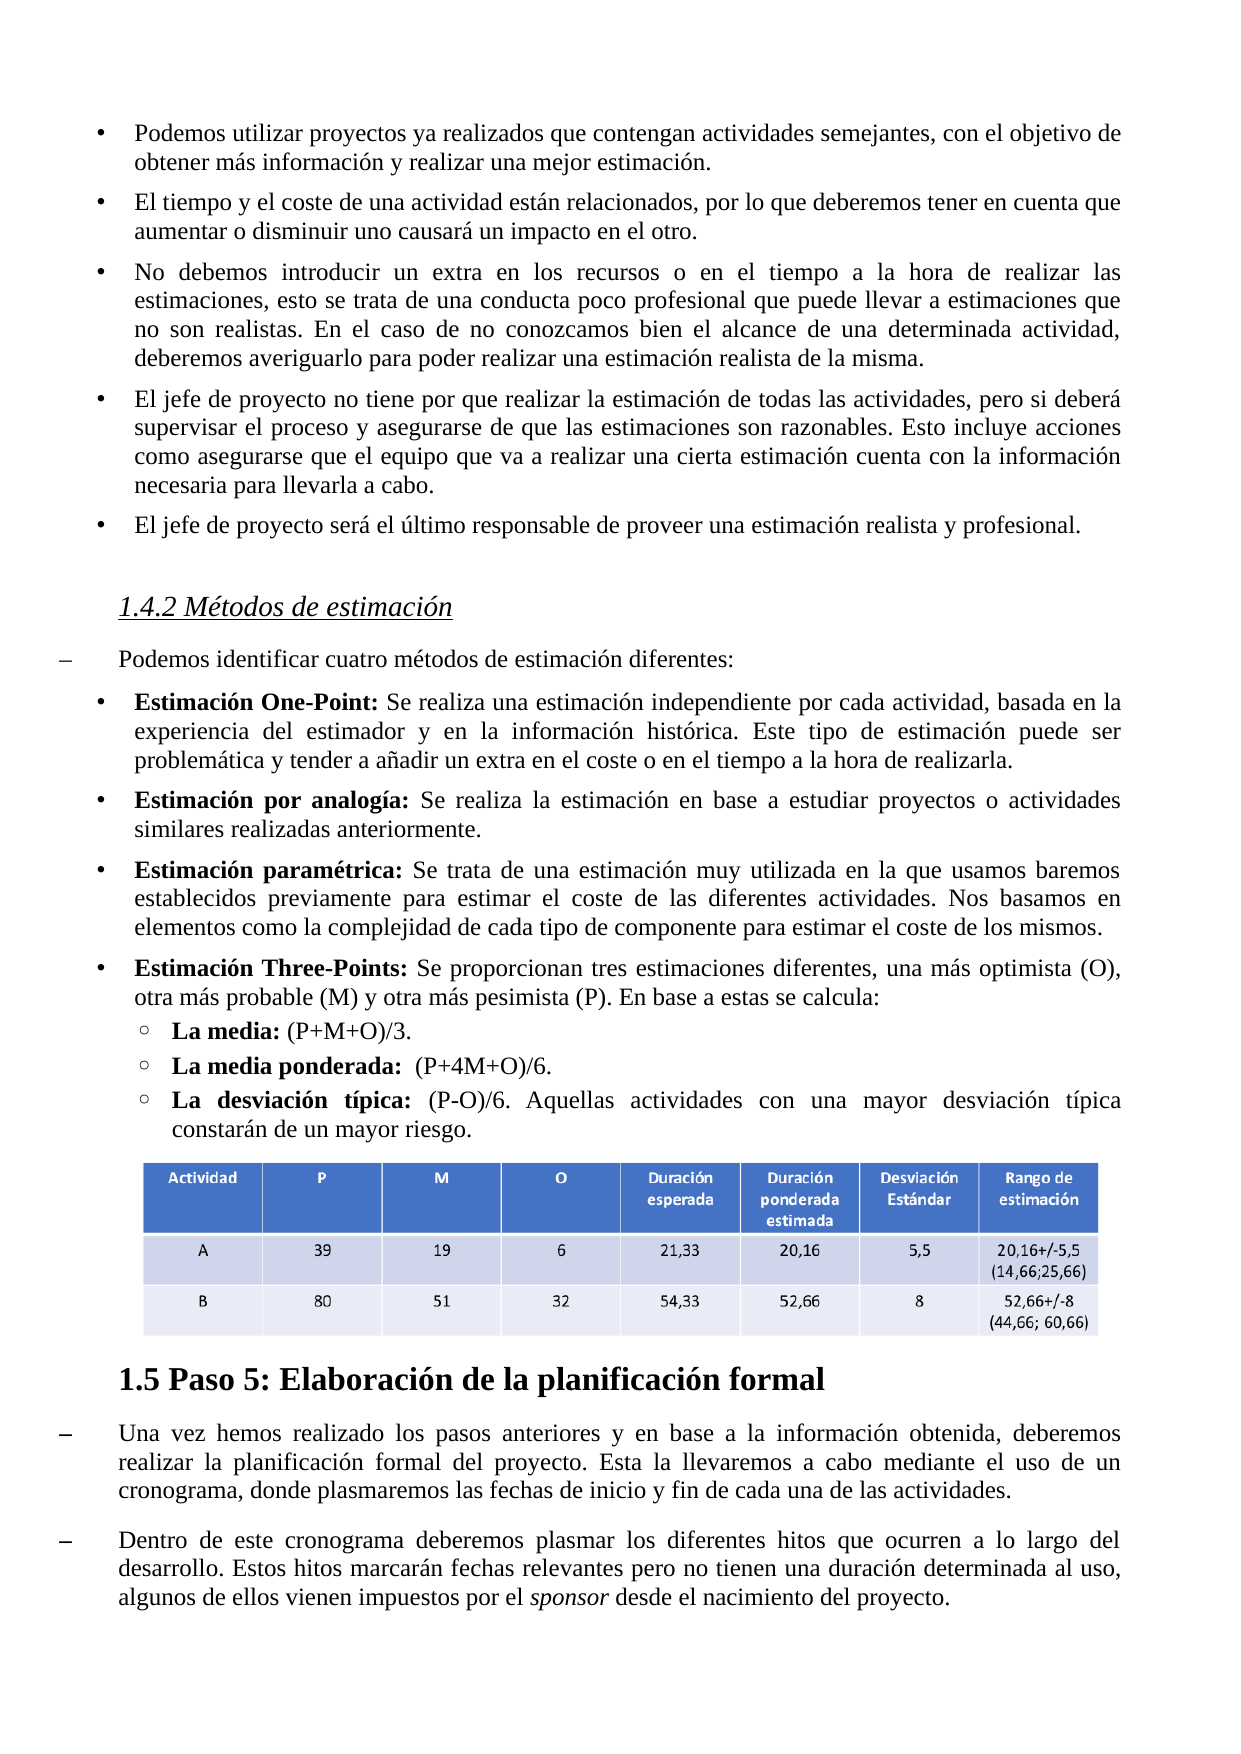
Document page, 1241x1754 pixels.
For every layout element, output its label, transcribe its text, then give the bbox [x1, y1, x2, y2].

list El tiempo y el coste de una actividad están relacionados, por lo que deberemos tener en cuenta que aumentar o disminuir uno causará un impacto en el otro. [97, 187, 1122, 245]
text – Podemos identificar cuatro métodos de estimación diferentes: [59, 644, 1122, 672]
list Estimación Three-Points: Se proporcionan tres estimaciones diferentes, una más optimista (O), otra más probable (M) y otra más pesimista (P). En base a estas se calcula: [97, 953, 1122, 1010]
list La desviación típica: (P-O)/6. Aquellas actividades con una mayor desviación típica constarán de un mayor riesgo. [134, 1086, 1122, 1143]
picture [140, 1159, 1101, 1339]
list Estimación por analogía: Se realiza la estimación en base a estudiar proyectos o actividades similares realizadas anteriormente. [97, 785, 1122, 843]
list Estimación paramétrica: Se trata de una estimación muy utilizada en la que usamos baremos establecidos previamente para estimar el coste de las diferentes actividades. Nos basamos en elementos como la complejidad de cada tipo de componente para estimar el coste de los mismos. [97, 855, 1122, 941]
list El jefe de proyecto no tiene por que realizar la estimación de todas las actividades, pero si deberá supervisar el proceso y asegurarse de que las estimaciones son razonables. Esto incluye acciones como asegurarse que el equipo que va a realizar una cierta estimación cuenta con la información necesaria para llevarla a cabo. [97, 384, 1122, 499]
list El jefe de proyecto será el último responsable de proveer una estimación realista y profesional. [97, 511, 1122, 539]
list Estimación One-Point: Se realiza una estimación independiente por cada actividad, basada en la experiencia del estimador y en la información histórica. Este tipo de estimación puede ser problemática y tender a añadir un extra en el coste o en el tiempo a la hora de realizarla. [97, 687, 1122, 773]
list Podemos utilizar proyectos ya realizados que contengan actividades semejantes, con el objetivo de obtener más información y realizar una mejor estimación. [97, 118, 1122, 176]
list La media ponderada: (P+4M+O)/6. [134, 1051, 1122, 1080]
text – Dentro de este cronograma deberemos plasmar los diferentes hitos que ocurren a lo largo del desarrollo. Estos hitos marcarán fechas relevantes pero no tienen una duración determinada al uso, algunos de ellos vienen impuestos por el sponsor desde el nacimiento del proyecto. [59, 1525, 1122, 1611]
text 1.4.2 Métodos de estimación [118, 589, 1122, 623]
list No debemos introducir un extra en los recursos o en el tiempo a la hora de realizar las estimaciones, esto se trata de una conducta poco profesional que puede llevar a estimaciones que no son realistas. En el caso de no conozcamos bien el alcance de una determinada actividad, deberemos averiguarlo para poder realizar una estimación realista de la misma. [97, 257, 1122, 372]
list La media: (P+M+O)/3. [134, 1016, 1122, 1045]
text 1.5 Paso 5: Elaboración de la planificación formal [118, 1178, 1122, 1397]
text – Una vez hemos realizado los pasos anteriores y en base a la información obtenida, deberemos realizar la planificación formal del proyecto. Esta la llevaremos a cabo mediante el uso de un cronograma, donde plasmaremos las fechas de inicio y fin de cada una de las actividades. [59, 1418, 1122, 1504]
